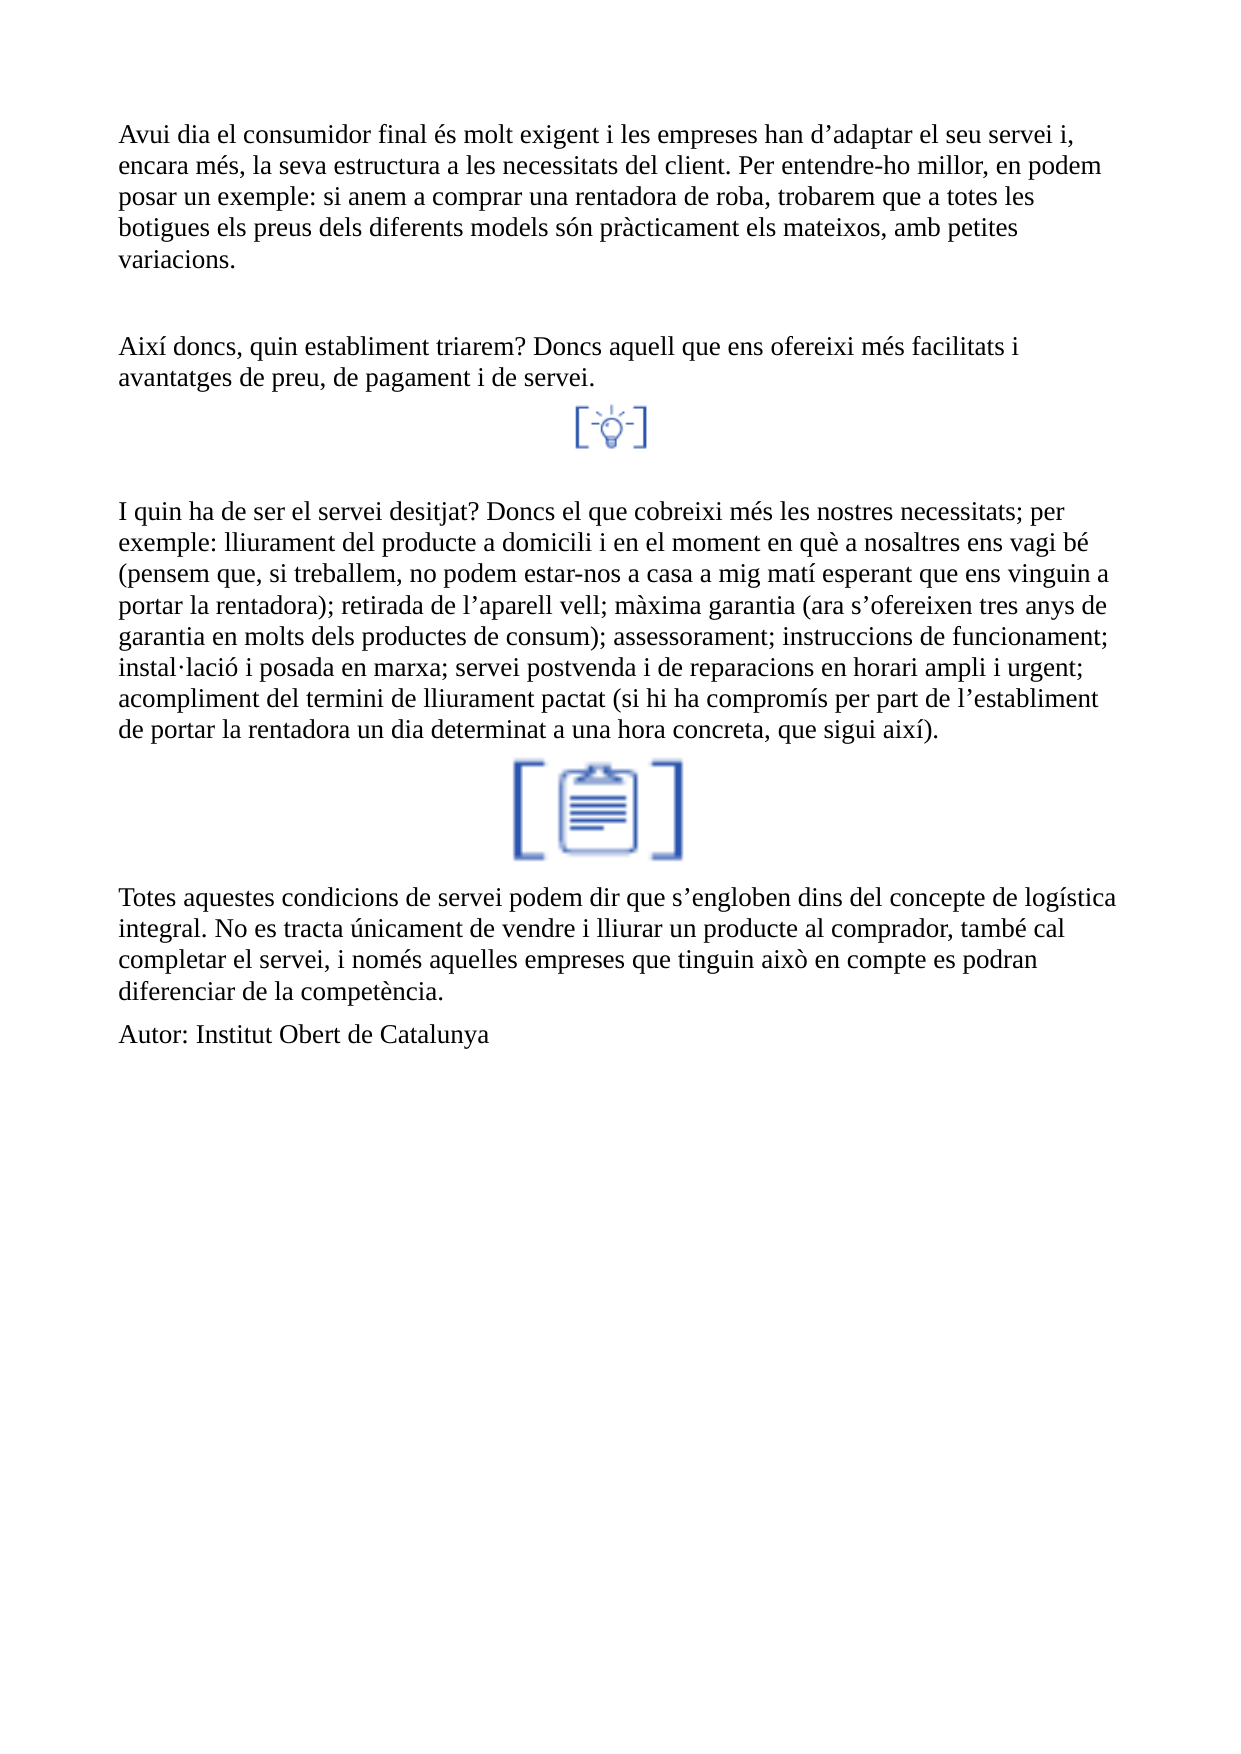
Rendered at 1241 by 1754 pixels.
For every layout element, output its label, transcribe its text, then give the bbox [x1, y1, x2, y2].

text Així doncs, quin establiment triarem? Doncs aquell que ens ofereixi més facilitats i avantatges de preu, de pagament i de servei. [118, 330, 1122, 392]
picture [508, 757, 732, 869]
text Totes aquestes condicions de servei podem dir que s’engloben dins del concepte de logística integral. No es tracta únicament de vendre i lliurar un producte al comprador, també cal completar el servei, i només aquelles empreses que tinguin això en compte es podran diferenciar de la competència. [118, 881, 1122, 1006]
text Avui dia el consumidor final és molt exigent i les empreses han d’adaptar el seu servei i, encara més, la seva estructura a les necessitats del client. Per entendre-ho millor, en podem posar un exemple: si anem a comprar una rentadora de roba, trobarem que a totes les botigues els preus dels diferents models són pràcticament els mateixos, amb petites variacions. [118, 118, 1122, 274]
text I quin ha de ser el servei desitjat? Doncs el que cobreixi més les nostres necessitats; per exemple: lliurament del producte a domicili i en el moment en què a nosaltres ens vagi bé (pensem que, si treballem, no podem estar-nos a casa a mig matí esperant que ens vinguin a portar la rentadora); retirada de l’aparell vell; màxima garantia (ara s’ofereixen tres anys de garantia en molts dels productes de consum); assessorament; instruccions de funcionament; instal·lació i posada en marxa; servei postvenda i de reparacions en horari ampli i urgent; acompliment del termini de lliurament pactat (si hi ha compromís per part de l’establiment de portar la rentadora un dia determinat a una hora concreta, que sigui així). [118, 495, 1122, 744]
picture [573, 404, 667, 452]
text Autor: Institut Obert de Catalunya [118, 1018, 1122, 1049]
